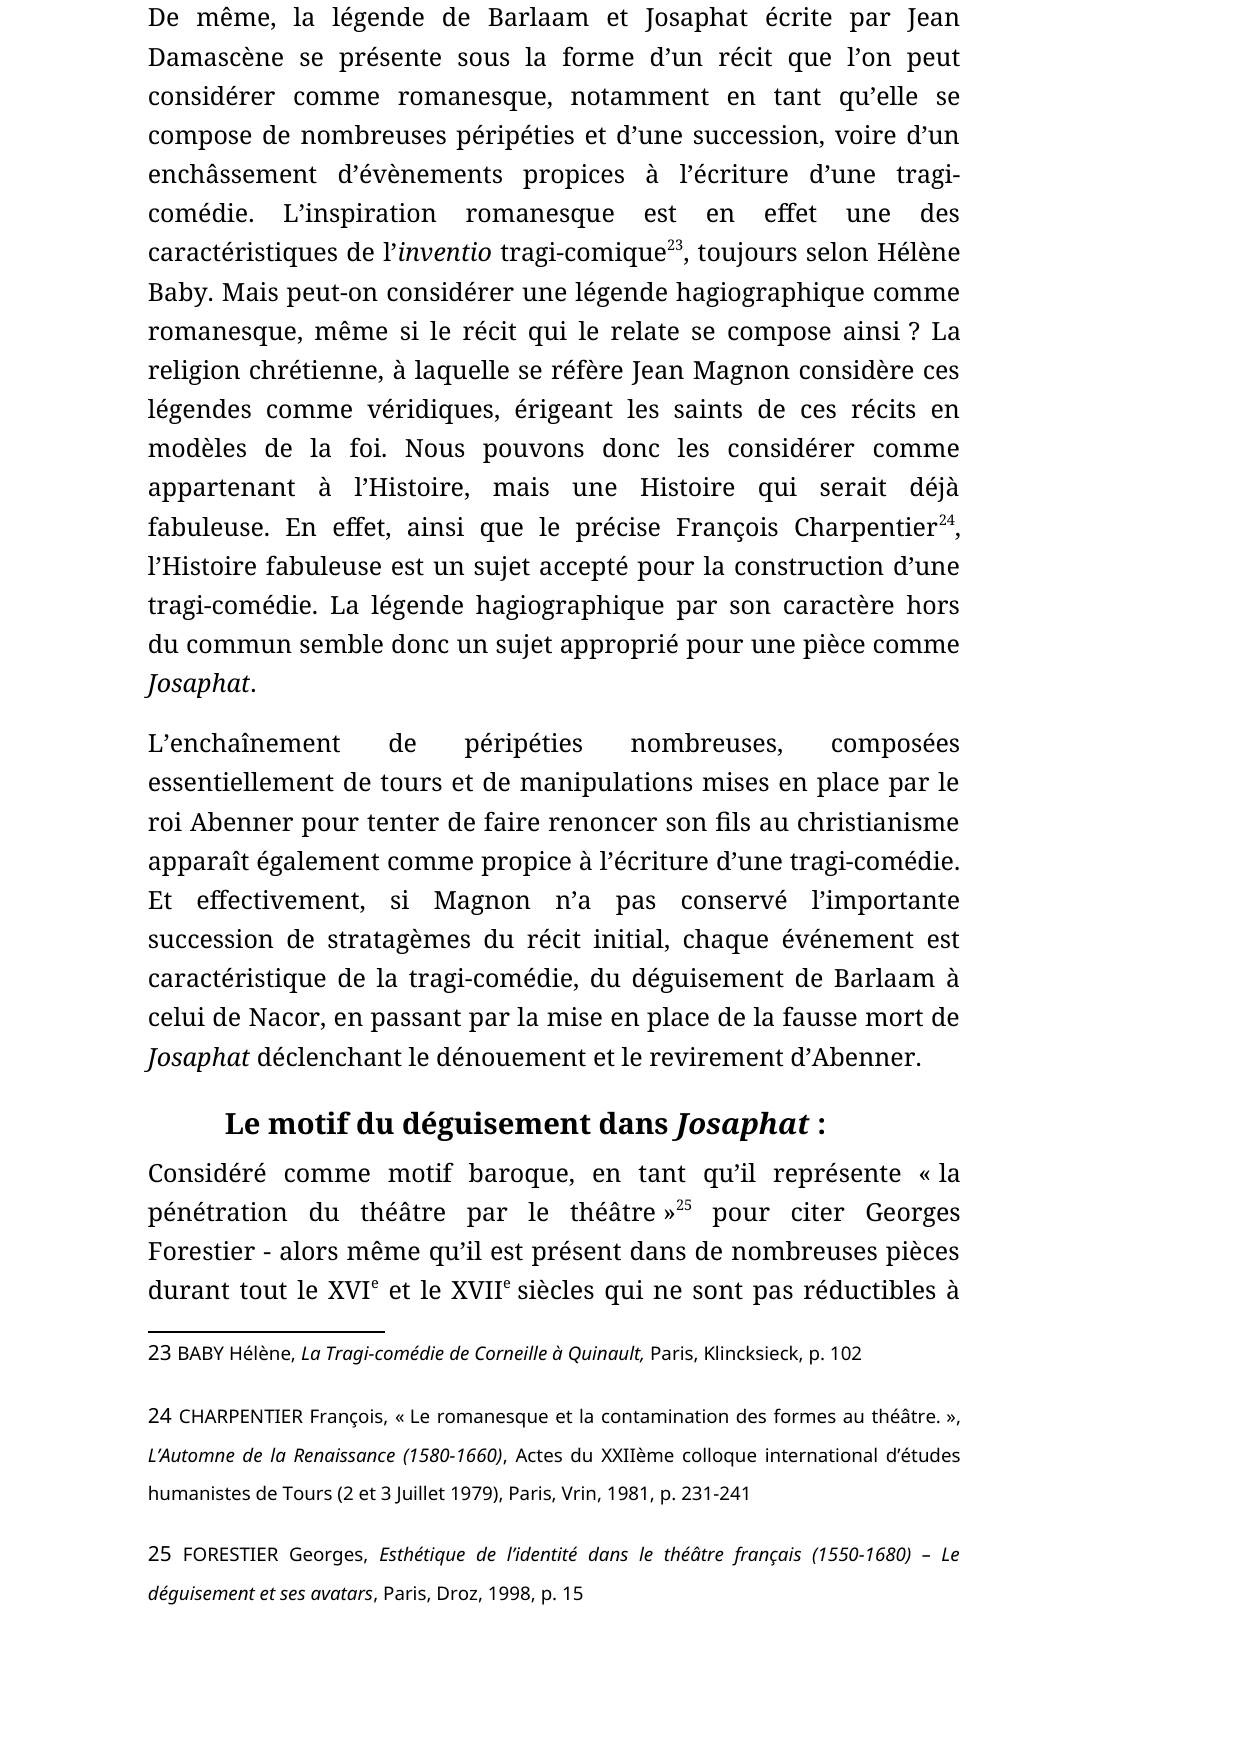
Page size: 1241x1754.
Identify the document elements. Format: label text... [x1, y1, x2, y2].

text Considéré comme motif baroque, en tant qu’il représente « la pénétration du théâtre par le théâtre » pour citer Georges Forestier - alors même qu’il est présent dans de nombreuses pièces durant tout le XVIe et le XVIIe siècles qui ne sont pas réductibles à [148, 1155, 961, 1307]
text BABY Hélène, La Tragi-comédie de Corneille à Quinault, Paris, Klincksieck, p. 102 [148, 1338, 961, 1366]
text De même, la légende de Barlaam et Josaphat écrite par Jean Damascène se présente sous la forme d’un récit que l’on peut considérer comme romanesque, notamment en tant qu’elle se compose de nombreuses péripéties et d’une succession, voire d’un enchâssement d’évènements propices à l’écriture d’une tragi-comédie. L’inspiration romanesque est en effet une des caractéristiques de l’inventio tragi-comique, toujours selon Hélène Baby. Mais peut-on considérer une légende hagiographique comme romanesque, même si le récit qui le relate se compose ainsi ? La religion chrétienne, à laquelle se réfère Jean Magnon considère ces légendes comme véridiques, érigeant les saints de ces récits en modèles de la foi. Nous pouvons donc les considérer comme appartenant à l’Histoire, mais une Histoire qui serait déjà fabuleuse. En effet, ainsi que le précise François Charpentier, l’Histoire fabuleuse est un sujet accepté pour la construction d’une tragi-comédie. La légende hagiographique par son caractère hors du commun semble donc un sujet approprié pour une pièce comme Josaphat. [148, 0, 961, 700]
text FORESTIER Georges, Esthétique de l’identité dans le théâtre français (1550-1680) – Le déguisement et ses avatars, Paris, Droz, 1998, p. 15 [148, 1539, 961, 1606]
text L’enchaînement de péripéties nombreuses, composées essentiellement de tours et de manipulations mises en place par le roi Abenner pour tenter de faire renoncer son fils au christianisme apparaît également comme propice à l’écriture d’une tragi-comédie. Et effectivement, si Magnon n’a pas conservé l’importante succession de stratagèmes du récit initial, chaque événement est caractéristique de la tragi-comédie, du déguisement de Barlaam à celui de Nacor, en passant par la mise en place de la fausse mort de Josaphat déclenchant le dénouement et le revirement d’Abenner. [148, 726, 961, 1073]
text CHARPENTIER François, « Le romanesque et la contamination des formes au théâtre. », L’Automne de la Renaissance (1580-1660), Actes du XXIIème colloque international d’études humanistes de Tours (2 et 3 Juillet 1979), Paris, Vrin, 1981, p. 231-241 [148, 1401, 961, 1506]
subtitle Le motif du déguisement dans Josaphat : [224, 1103, 961, 1143]
